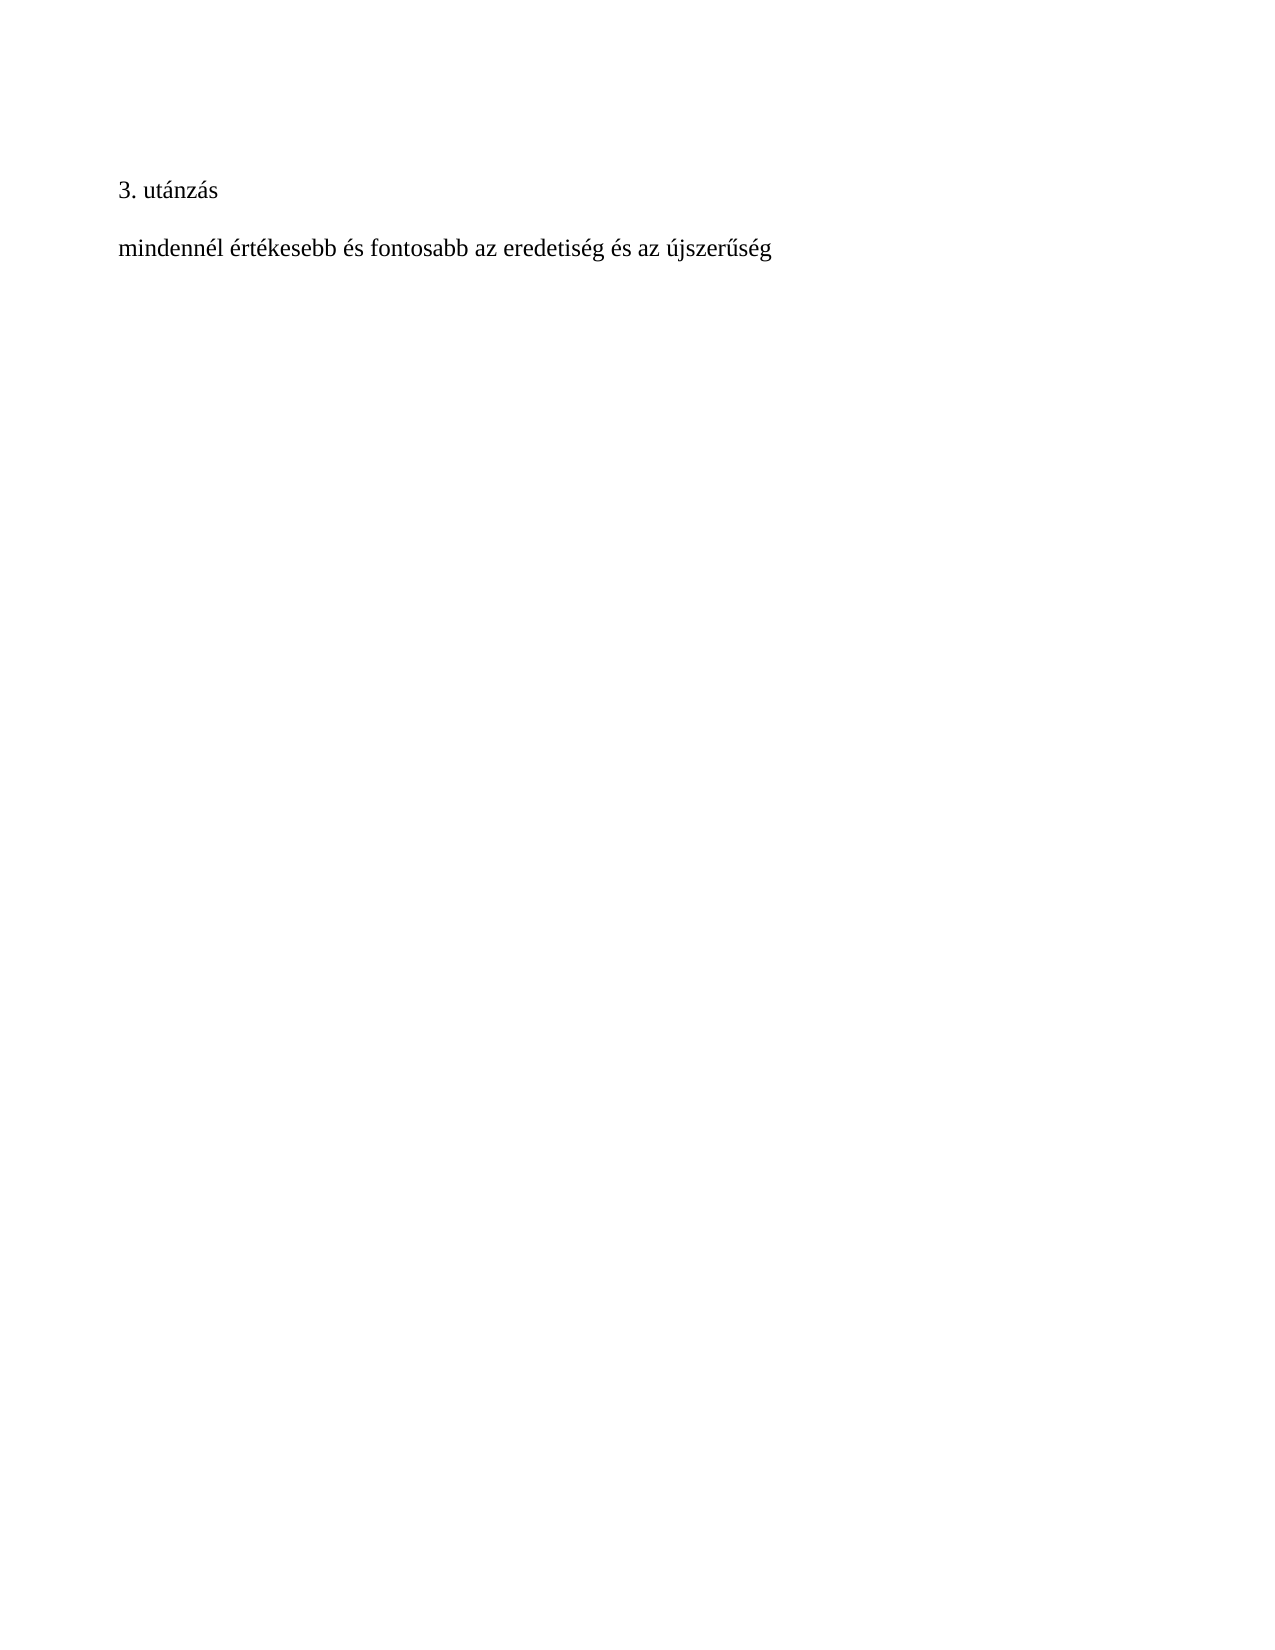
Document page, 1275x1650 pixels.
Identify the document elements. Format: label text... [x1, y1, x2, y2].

text 3. utánzás [118, 176, 1157, 204]
text mindennél értékesebb és fontosabb az eredetiség és az újszerűség [118, 233, 1157, 262]
